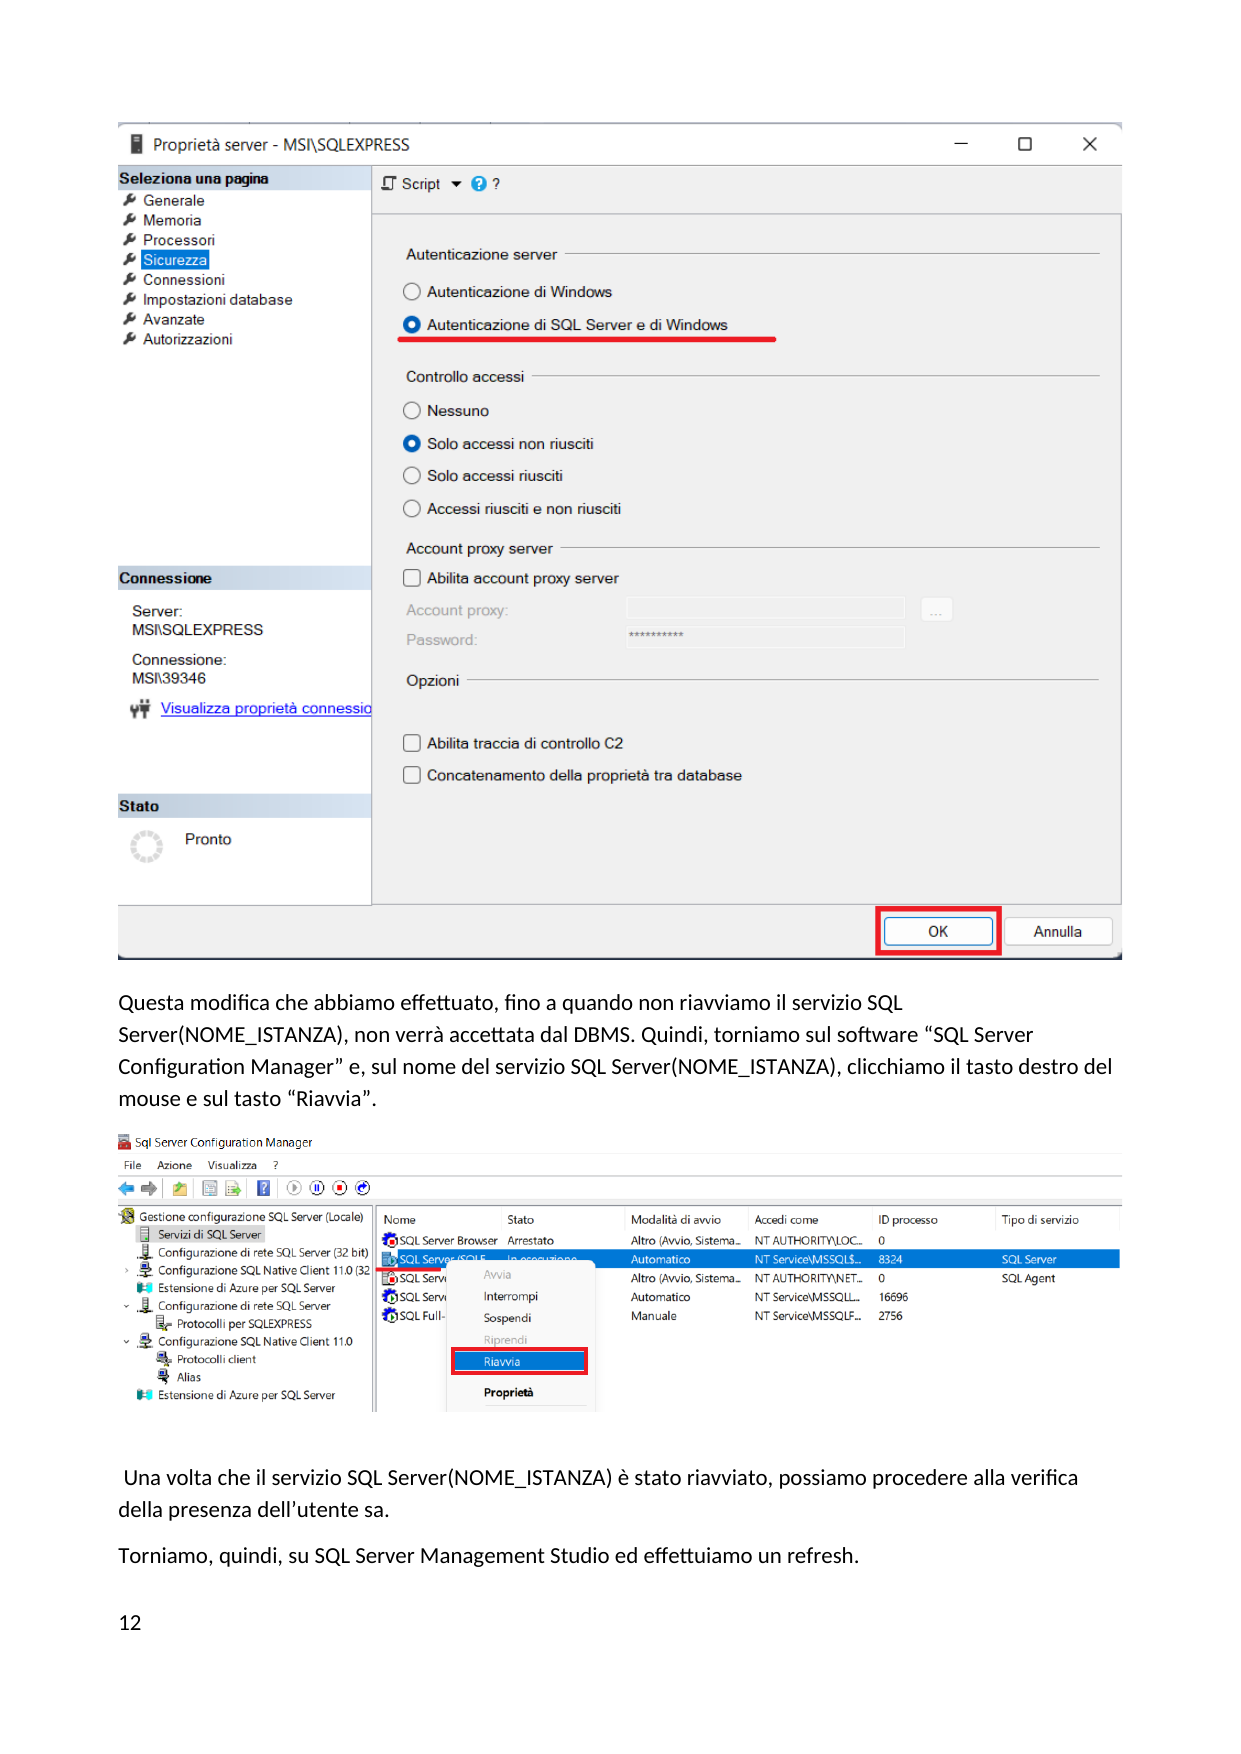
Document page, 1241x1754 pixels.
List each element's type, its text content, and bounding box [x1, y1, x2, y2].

text Una volta che il servizio SQL Server(NOME_ISTANZA) è stato riavviato, possiamo procedere alla verifica della presenza dell’utente sa. [118, 1463, 1122, 1523]
picture [118, 122, 1123, 960]
text Questa modifica che abbiamo effettuato, fino a quando non riavviamo il servizio SQL Server(NOME_ISTANZA), non verrà accettata dal DBMS. Quindi, torniamo sul software “SQL Server Configuration Manager” e, sul nome del servizio SQL Server(NOME_ISTANZA), clicchiamo il tasto destro del mouse e sul tasto “Riavvia”. [118, 988, 1122, 1112]
picture [118, 1131, 1123, 1412]
text Torniamo, quindi, su SQL Server Management Studio ed effettuiamo un refresh. [118, 1542, 1122, 1569]
